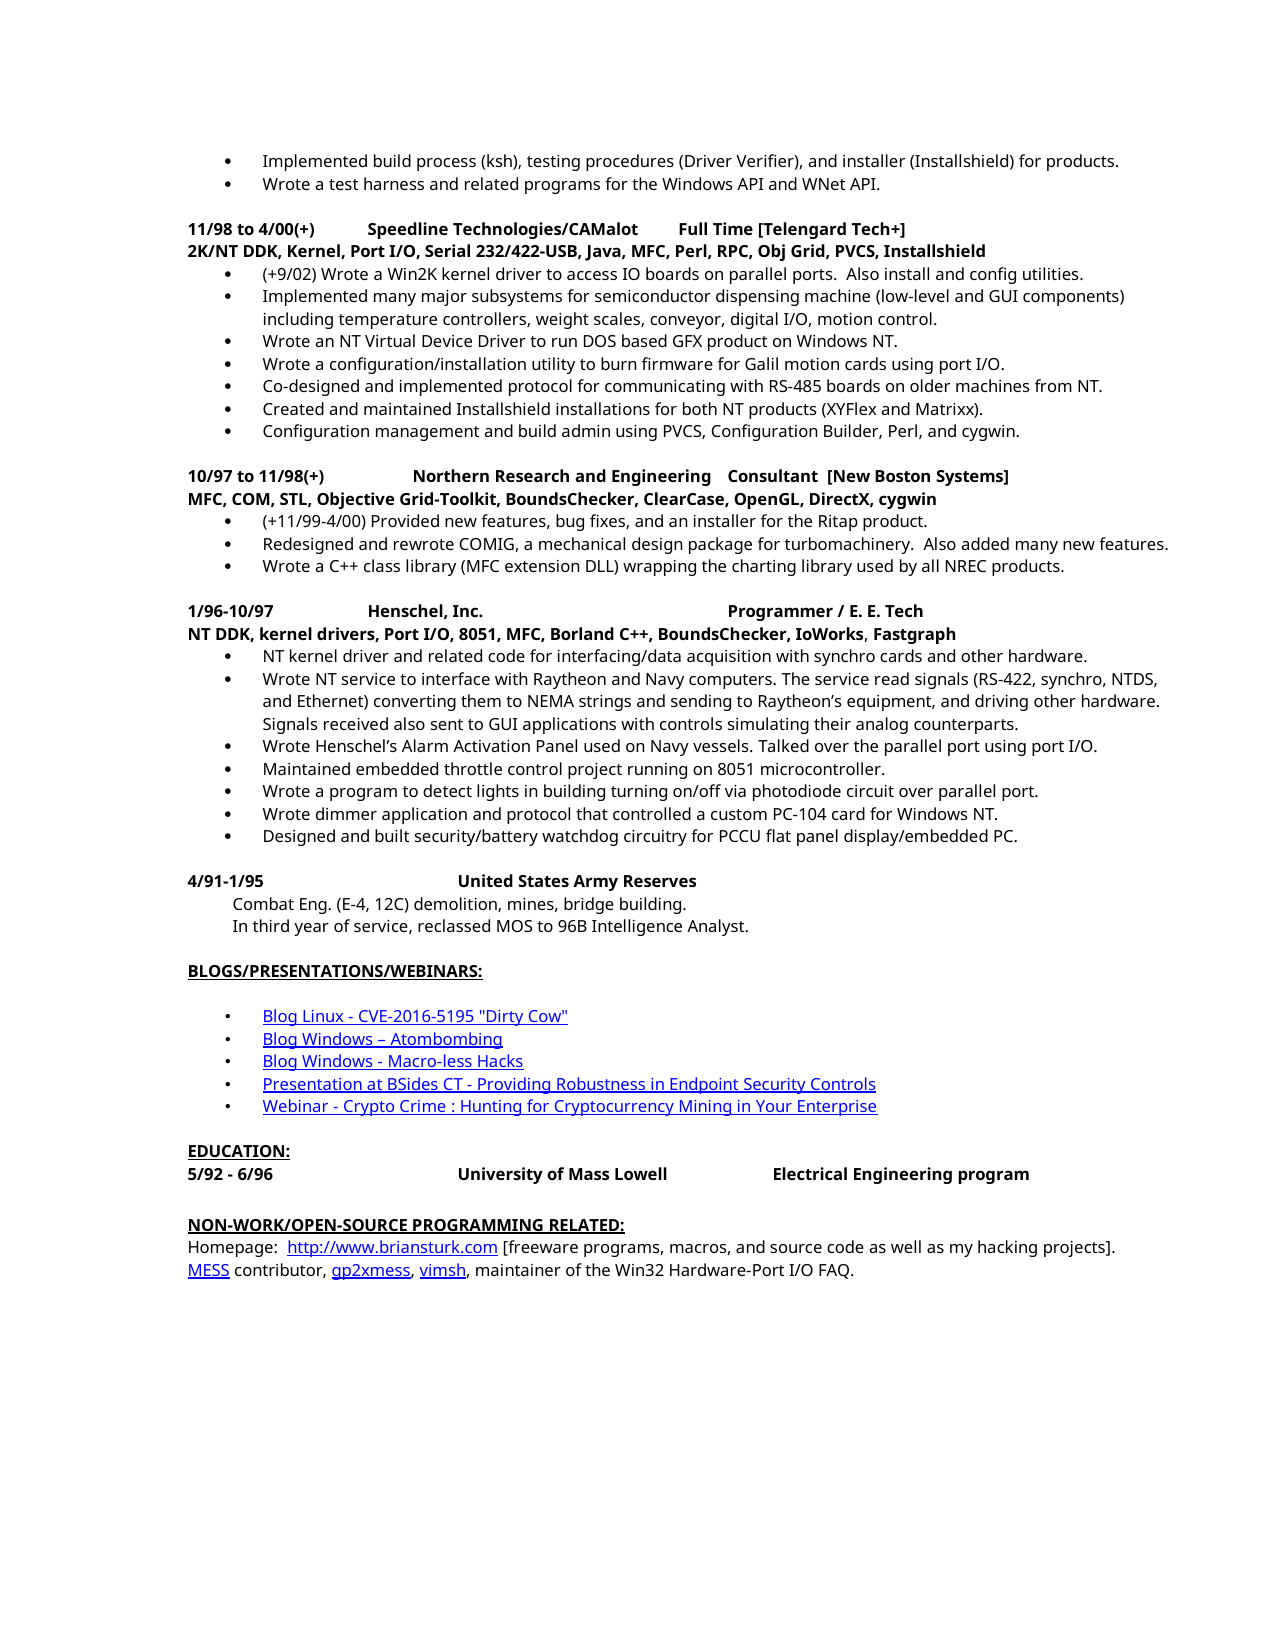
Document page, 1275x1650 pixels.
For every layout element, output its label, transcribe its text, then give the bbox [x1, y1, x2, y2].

list Co-designed and implemented protocol for communicating with RS-485 boards on older machines from NT. [225, 375, 1162, 397]
list NT kernel driver and related code for interfacing/data acquisition with synchro cards and other hardware. [225, 645, 1162, 667]
list Designed and built security/battery watchdog circuitry for PCCU flat panel display/embedded PC. [225, 825, 1162, 847]
text MESS contributor, gp2xmess, vimsh, maintainer of the Win32 Hardware-Port I/O FAQ. [187, 1258, 1162, 1281]
list Wrote a program to detect lights in building turning on/off via photodiode circuit over parallel port. [225, 780, 1162, 802]
text BLOGS/PRESENTATIONS/WEBINARS: [187, 960, 1162, 982]
text 10/97 to 11/98(+) Northern Research and Engineering Consultant [New Boston Systems] [187, 465, 1162, 487]
list Wrote a test harness and related programs for the Windows API and WNet API. [225, 172, 1162, 195]
list Created and maintained Installshield installations for both NT products (XYFlex and Matrixx). [225, 397, 1162, 420]
text 4/91-1/95 United States Army Reserves [187, 870, 1162, 892]
list (+11/99-4/00) Provided new features, bug fixes, and an installer for the Ritap product. [225, 510, 1162, 532]
list Implemented many major subsystems for semiconductor dispensing machine (low-level and GUI components) including temperature controllers, weight scales, conveyor, digital I/O, motion control. [225, 285, 1162, 330]
list Wrote a C++ class library (MFC extension DLL) wrapping the charting library used by all NREC products. [225, 555, 1219, 577]
list Presentation at BSides CT - Providing Robustness in Endpoint Security Controls [225, 1072, 1087, 1095]
list Implemented build process (ksh), testing procedures (Driver Verifier), and installer (Installshield) for products. [225, 150, 1162, 172]
text 1/96-10/97 Henschel, Inc. Programmer / E. E. Tech [187, 600, 1162, 622]
text Homepage: http://www.briansturk.com [freeware programs, macros, and source code as well as my hacking projects]. [187, 1236, 1162, 1258]
text EDUCATION: [187, 1140, 1162, 1162]
list Redesigned and rewrote COMIG, a mechanical design package for turbomachinery. Also added many new features. [225, 532, 1219, 555]
text 11/98 to 4/00(+) Speedline Technologies/CAMalot Full Time [Telengard Tech+] [187, 217, 1162, 240]
list Blog Windows – Atombombing [225, 1027, 1087, 1050]
list Configuration management and build admin using PVCS, Configuration Builder, Perl, and cygwin. [225, 420, 1162, 442]
list Wrote an NT Virtual Device Driver to run DOS based GFX product on Windows NT. [225, 330, 1162, 352]
text In third year of service, reclassed MOS to 96B Intelligence Analyst. [232, 915, 1162, 937]
text NT DDK, kernel drivers, Port I/O, 8051, MFC, Borland C++, BoundsChecker, IoWorks, Fastgraph [187, 622, 1162, 645]
list Blog Linux - CVE-2016-5195 "Dirty Cow" [225, 1005, 1087, 1027]
list Webinar - Crypto Crime : Hunting for Cryptocurrency Mining in Your Enterprise [225, 1095, 1087, 1117]
list Wrote a configuration/installation utility to burn firmware for Galil motion cards using port I/O. [225, 352, 1162, 375]
list Blog Windows - Macro-less Hacks [225, 1050, 1087, 1072]
list Wrote dimmer application and protocol that controlled a custom PC-104 card for Windows NT. [225, 802, 1162, 825]
text 2K/NT DDK, Kernel, Port I/O, Serial 232/422-USB, Java, MFC, Perl, RPC, Obj Grid, PVCS, Installshield [187, 240, 1162, 262]
list Wrote Henschel’s Alarm Activation Panel used on Navy vessels. Talked over the parallel port using port I/O. [225, 735, 1162, 757]
list (+9/02) Wrote a Win2K kernel driver to access IO boards on parallel ports. Also install and config utilities. [225, 262, 1162, 285]
text Combat Eng. (E-4, 12C) demolition, mines, bridge building. [232, 892, 1162, 915]
list Wrote NT service to interface with Raytheon and Navy computers. The service read signals (RS-422, synchro, NTDS, and Ethernet) converting them to NEMA strings and sending to Raytheon’s equipment, and driving other hardware. Signals received also sent to GUI applications with controls simulating their analog counterparts. [225, 667, 1162, 735]
subtitle MFC, COM, STL, Objective Grid-Toolkit, BoundsChecker, ClearCase, OpenGL, DirectX, cygwin [187, 487, 1162, 510]
text 5/92 - 6/96 University of Mass Lowell Electrical Engineering program [187, 1162, 1162, 1185]
subtitle NON-WORK/OPEN-SOURCE PROGRAMMING RELATED: [187, 1213, 1162, 1236]
list Maintained embedded throttle control project running on 8051 microcontroller. [225, 757, 1162, 780]
